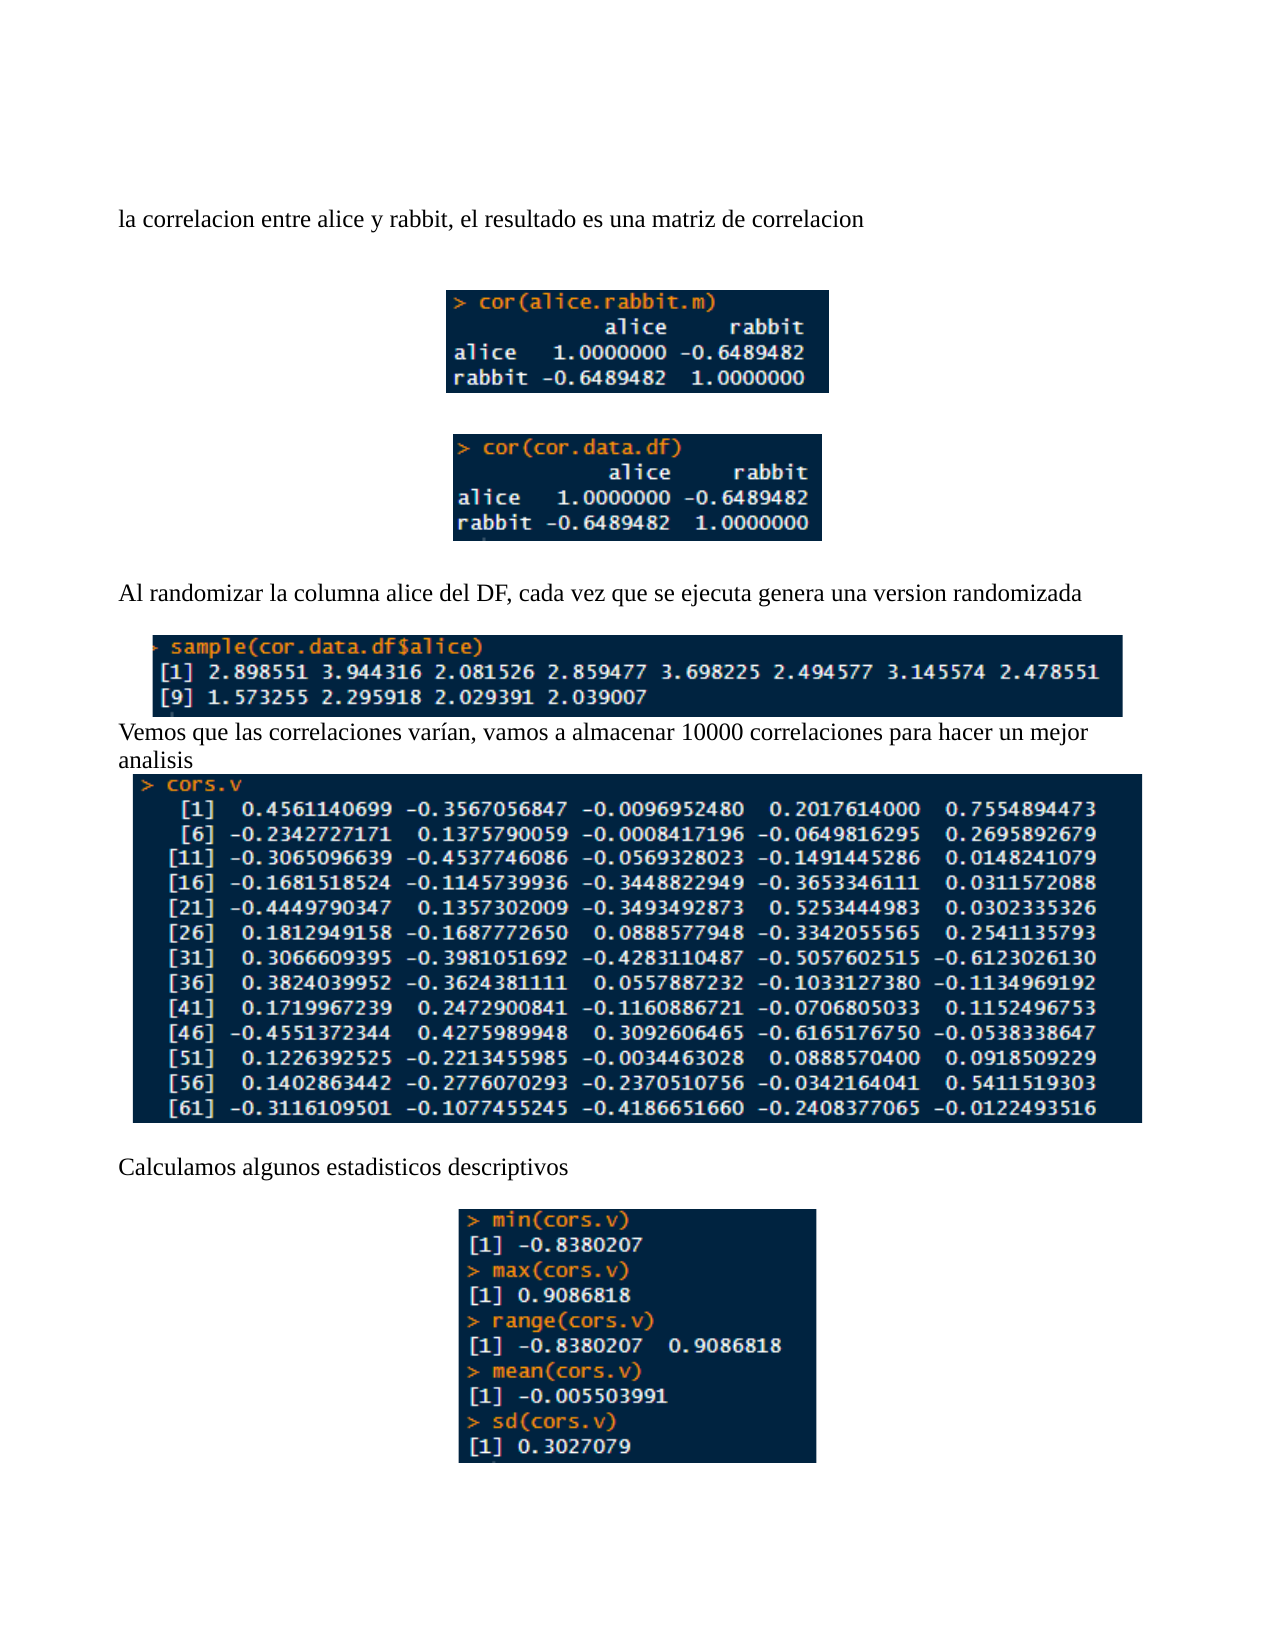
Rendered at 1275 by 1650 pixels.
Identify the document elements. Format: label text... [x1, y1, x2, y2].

picture [132, 774, 1143, 1123]
picture [453, 434, 822, 541]
picture [458, 1209, 817, 1463]
text la correlacion entre alice y rabbit, el resultado es una matriz de correlacion [118, 204, 1157, 233]
picture [152, 635, 1123, 717]
text Vemos que las correlaciones varían, vamos a almacenar 10000 correlaciones para hacer un mejor analisis [118, 636, 1157, 774]
picture [446, 290, 829, 393]
text Calculamos algunos estadisticos descriptivos [118, 1152, 1157, 1180]
text Al randomizar la columna alice del DF, cada vez que se ejecuta genera una version randomizada [118, 578, 1157, 607]
